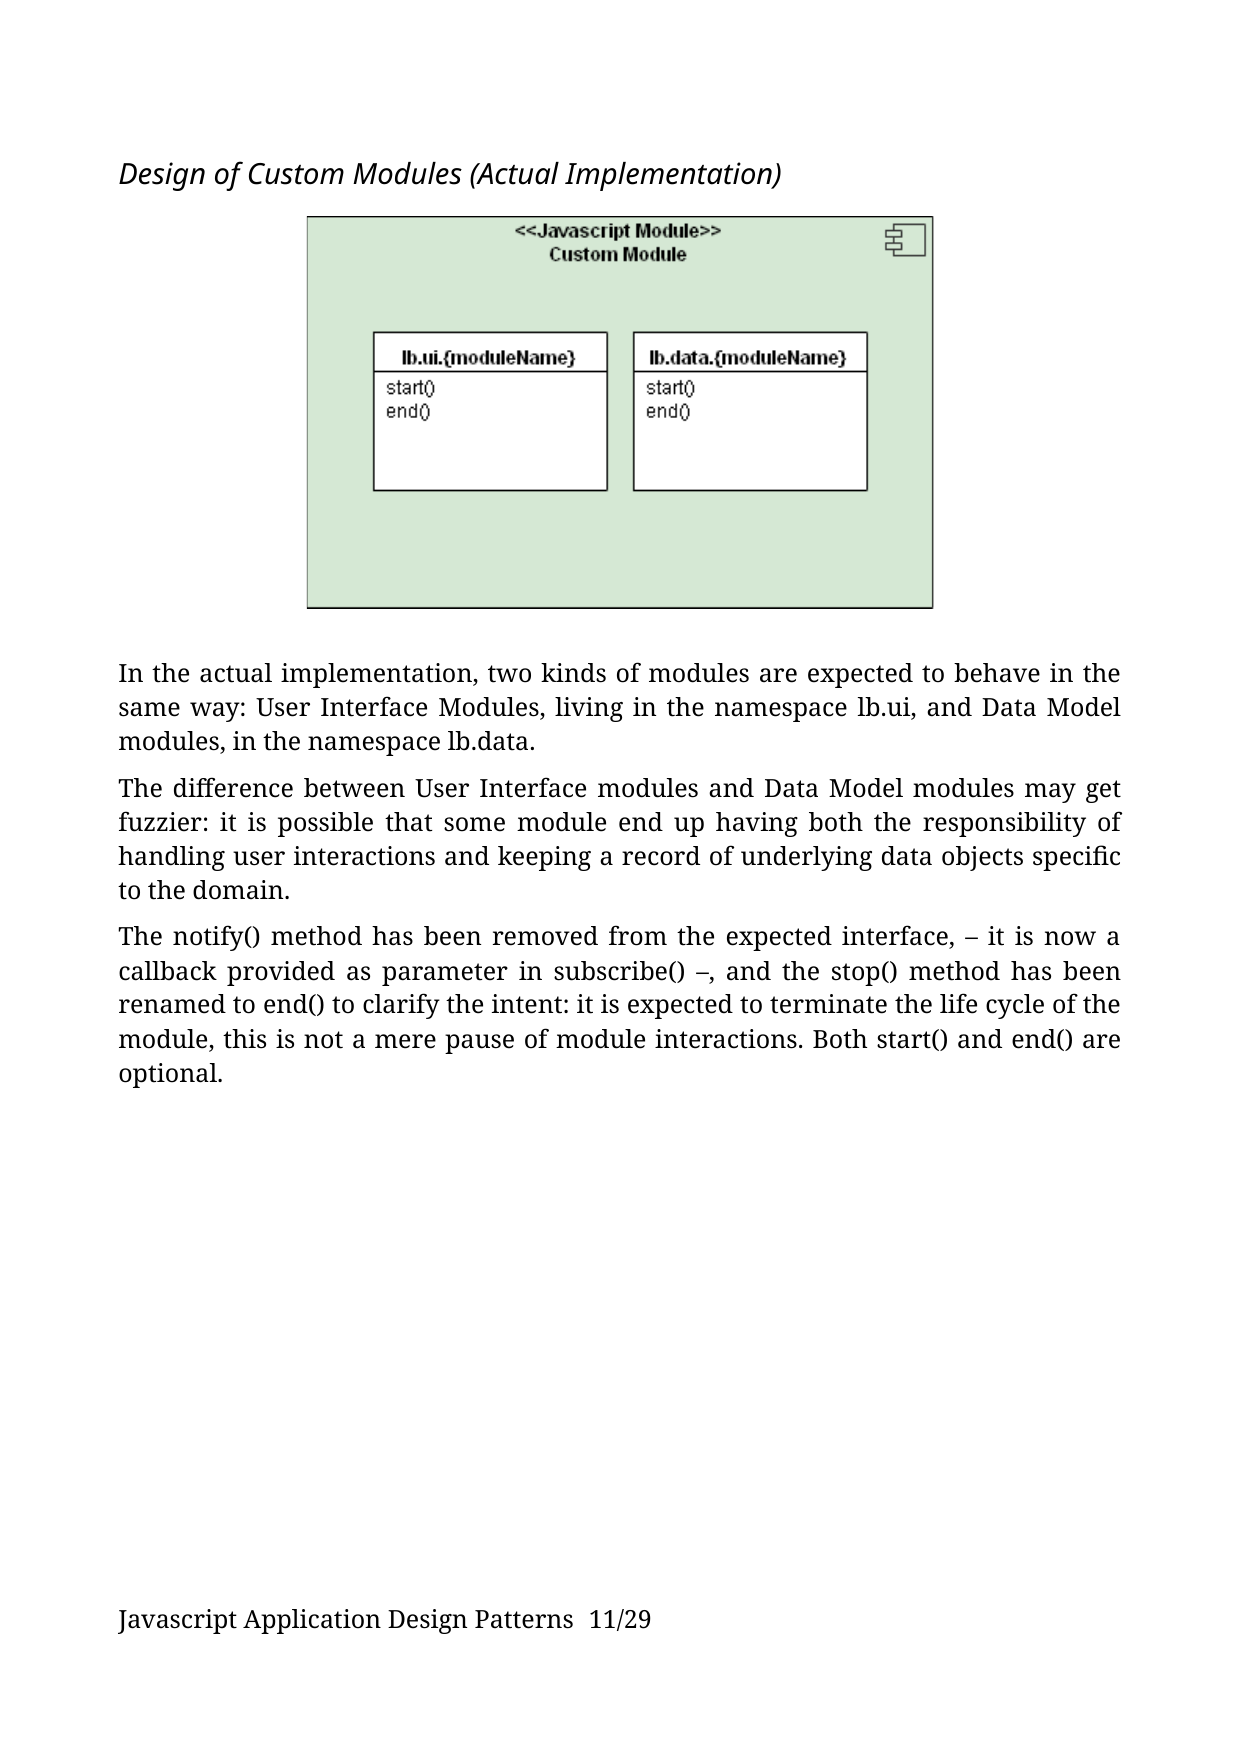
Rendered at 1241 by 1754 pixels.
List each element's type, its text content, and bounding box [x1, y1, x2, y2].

text The notify() method has been removed from the expected interface, – it is now a callback provided as parameter in subscribe() –, and the stop() method has been renamed to end() to clarify the intent: it is expected to terminate the life cycle of the module, this is not a mere pause of module interactions. Both start() and end() are optional. [118, 919, 1122, 1089]
text The difference between User Interface modules and Data Model modules may get fuzzier: it is possible that some module end up having both the responsibility of handling user interactions and keeping a record of underlying data objects specific to the domain. [118, 770, 1122, 907]
text In the actual implementation, two kinds of modules are expected to behave in the same way: User Interface Modules, living in the namespace lb.ui, and Data Model modules, in the namespace lb.data. [118, 656, 1122, 758]
picture [306, 216, 934, 609]
subtitle Design of Custom Modules (Actual Implementation) [118, 153, 1122, 193]
